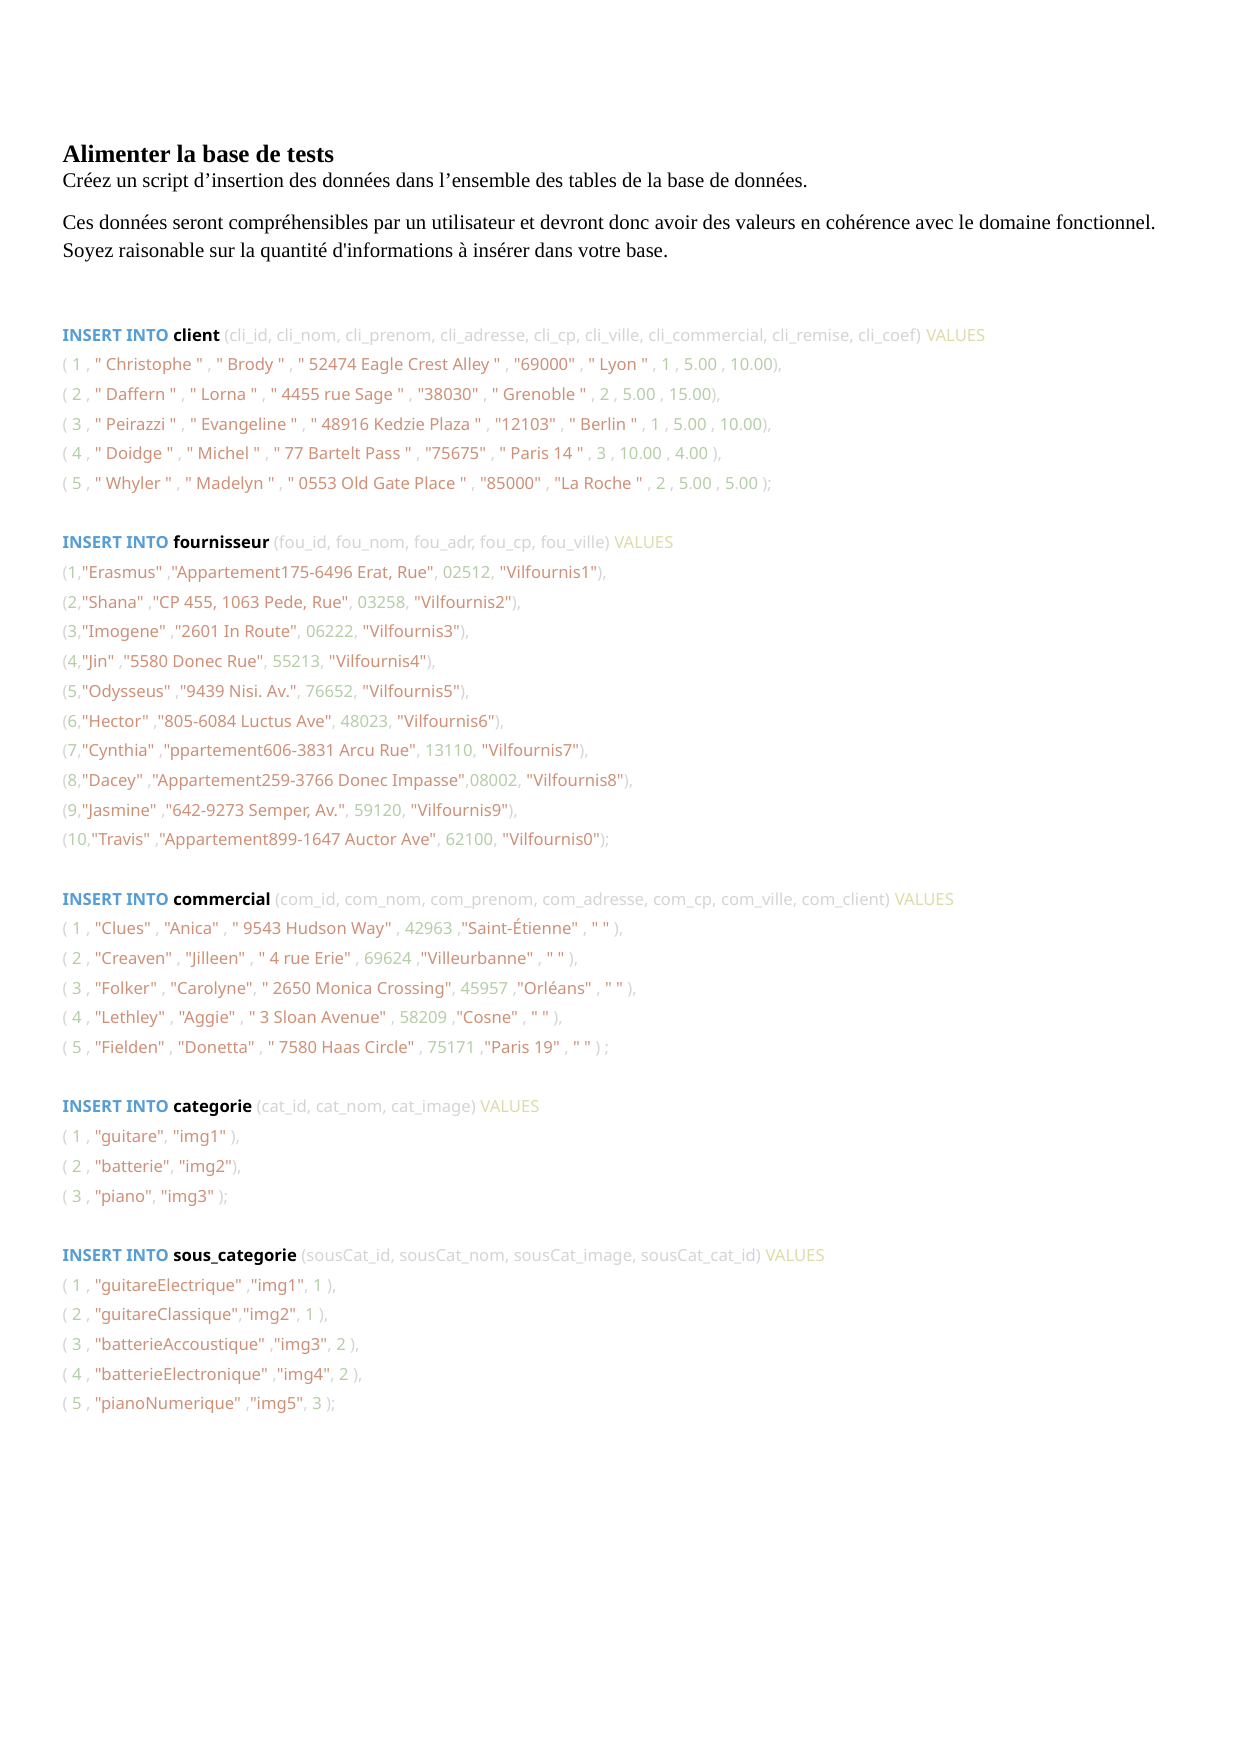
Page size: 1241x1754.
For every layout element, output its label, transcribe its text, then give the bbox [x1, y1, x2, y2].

text ( 5 , "Fielden" , "Donetta" , " 7580 Haas Circle" , 75171 ,"Paris 19" , " " ) ; [62, 1029, 1178, 1058]
text (3,"Imogene" ,"2601 In Route", 06222, "Vilfournis3"), [62, 613, 1178, 643]
text ( 4 , " Doidge " , " Michel " , " 77 Bartelt Pass " , "75675" , " Paris 14 " , 3 , 10.00 , 4.00 ), [62, 435, 1178, 465]
text ( 5 , "pianoNumerique" ,"img5", 3 ); [62, 1385, 1178, 1415]
text (10,"Travis" ,"Appartement899-1647 Auctor Ave", 62100, "Vilfournis0"); [62, 821, 1178, 851]
text ( 2 , "batterie", "img2"), [62, 1147, 1178, 1177]
text (5,"Odysseus" ,"9439 Nisi. Av.", 76652, "Vilfournis5"), [62, 672, 1178, 702]
subtitle Alimenter la base de tests [62, 139, 1178, 168]
text ( 5 , " Whyler " , " Madelyn " , " 0553 Old Gate Place " , "85000" , "La Roche " , 2 , 5.00 , 5.00 ); [62, 465, 1178, 494]
text ( 2 , " Daffern " , " Lorna " , " 4455 rue Sage " , "38030" , " Grenoble " , 2 , 5.00 , 15.00), [62, 376, 1178, 405]
text INSERT INTO commercial (com_id, com_nom, com_prenom, com_adresse, com_cp, com_ville, com_client) VALUES [62, 880, 1178, 910]
text ( 1 , "Clues" , "Anica" , " 9543 Hudson Way" , 42963 ,"Saint-Étienne" , " " ), [62, 910, 1178, 940]
text (8,"Dacey" ,"Appartement259-3766 Donec Impasse",08002, "Vilfournis8"), [62, 762, 1178, 791]
text ( 1 , " Christophe " , " Brody " , " 52474 Eagle Crest Alley " , "69000" , " Lyon " , 1 , 5.00 , 10.00), [62, 346, 1178, 376]
text (1,"Erasmus" ,"Appartement175-6496 Erat, Rue", 02512, "Vilfournis1"), [62, 554, 1178, 583]
text ( 2 , "guitareClassique","img2", 1 ), [62, 1296, 1178, 1326]
text INSERT INTO fournisseur (fou_id, fou_nom, fou_adr, fou_cp, fou_ville) VALUES [62, 524, 1178, 554]
text (7,"Cynthia" ,"ppartement606-3831 Arcu Rue", 13110, "Vilfournis7"), [62, 732, 1178, 762]
text INSERT INTO categorie (cat_id, cat_nom, cat_image) VALUES [62, 1088, 1178, 1118]
text (6,"Hector" ,"805-6084 Luctus Ave", 48023, "Vilfournis6"), [62, 702, 1178, 732]
text (4,"Jin" ,"5580 Donec Rue", 55213, "Vilfournis4"), [62, 643, 1178, 672]
text (2,"Shana" ,"CP 455, 1063 Pede, Rue", 03258, "Vilfournis2"), [62, 583, 1178, 613]
text ( 3 , "Folker" , "Carolyne", " 2650 Monica Crossing", 45957 ,"Orléans" , " " ), [62, 969, 1178, 999]
text ( 4 , "Lethley" , "Aggie" , " 3 Sloan Avenue" , 58209 ,"Cosne" , " " ), [62, 999, 1178, 1029]
text ( 1 , "guitareElectrique" ,"img1", 1 ), [62, 1266, 1178, 1296]
text ( 2 , "Creaven" , "Jilleen" , " 4 rue Erie" , 69624 ,"Villeurbanne" , " " ), [62, 940, 1178, 969]
text Ces données seront compréhensibles par un utilisateur et devront donc avoir des valeurs en cohérence avec le domaine fonctionnel. Soyez raisonable sur la quantité d'informations à insérer dans votre base. [62, 210, 1178, 262]
text ( 4 , "batterieElectronique" ,"img4", 2 ), [62, 1355, 1178, 1385]
text ( 3 , "batterieAccoustique" ,"img3", 2 ), [62, 1326, 1178, 1355]
text ( 3 , "piano", "img3" ); [62, 1177, 1178, 1207]
text Créez un script d’insertion des données dans l’ensemble des tables de la base de données. [62, 168, 1178, 192]
text INSERT INTO client (cli_id, cli_nom, cli_prenom, cli_adresse, cli_cp, cli_ville, cli_commercial, cli_remise, cli_coef) VALUES [62, 316, 1178, 346]
text (9,"Jasmine" ,"642-9273 Semper, Av.", 59120, "Vilfournis9"), [62, 791, 1178, 821]
text INSERT INTO sous_categorie (sousCat_id, sousCat_nom, sousCat_image, sousCat_cat_id) VALUES [62, 1237, 1178, 1266]
text ( 3 , " Peirazzi " , " Evangeline " , " 48916 Kedzie Plaza " , "12103" , " Berlin " , 1 , 5.00 , 10.00), [62, 405, 1178, 435]
text ( 1 , "guitare", "img1" ), [62, 1118, 1178, 1147]
